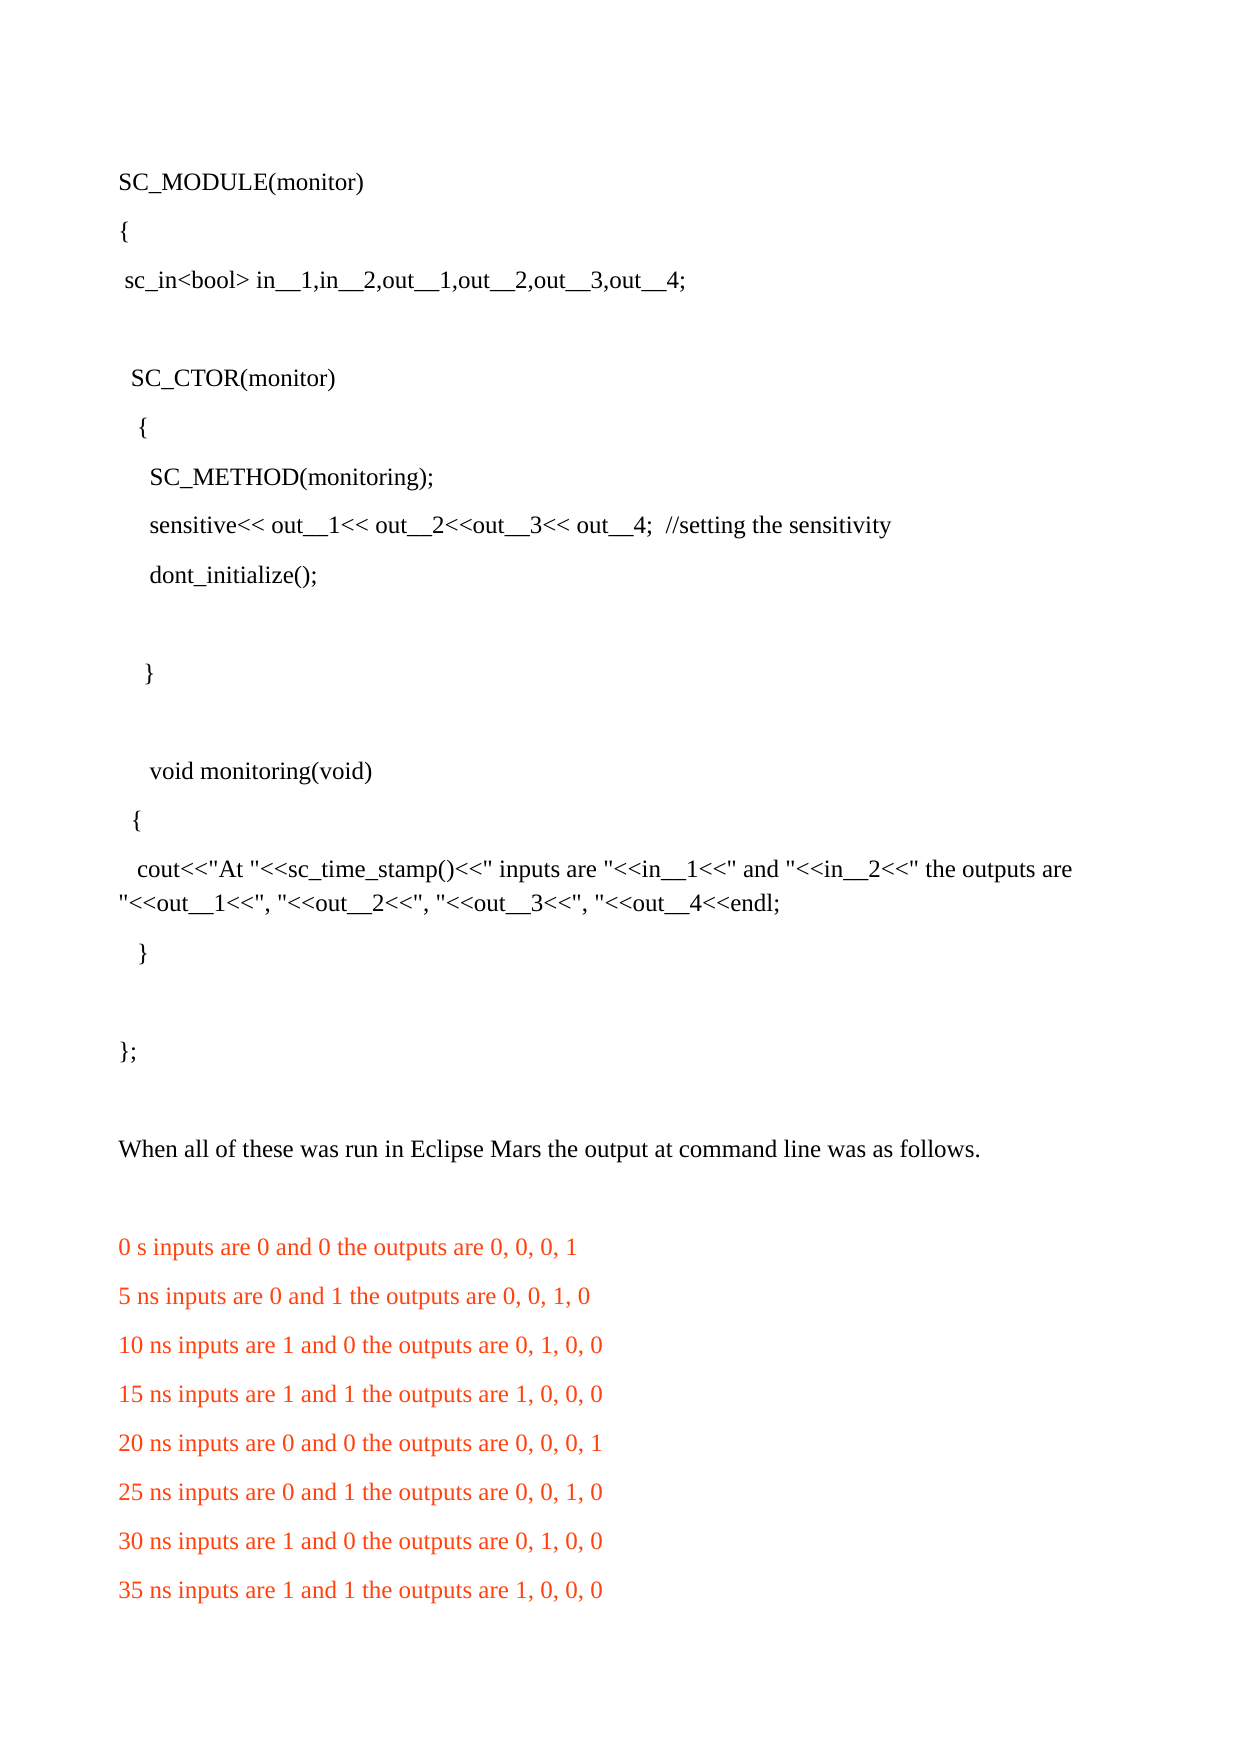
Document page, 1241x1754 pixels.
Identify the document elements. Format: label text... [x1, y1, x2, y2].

text { [118, 805, 1122, 834]
text 35 ns inputs are 1 and 1 the outputs are 1, 0, 0, 0 [118, 1575, 1122, 1604]
text void monitoring(void) [118, 756, 1122, 785]
text SC_CTOR(monitor) [118, 363, 1122, 392]
text dont_initialize(); [118, 560, 1122, 588]
text } [118, 938, 1122, 966]
text 30 ns inputs are 1 and 0 the outputs are 0, 1, 0, 0 [118, 1526, 1122, 1555]
text cout<<"At "<<sc_time_stamp()<<" inputs are "<<in__1<<" and "<<in__2<<" the outputs are "<<out__1<<", "<<out__2<<", "<<out__3<<", "<<out__4<<endl; [118, 854, 1122, 917]
text When all of these was run in Eclipse Mars the output at command line was as follows. [118, 1134, 1122, 1163]
text 20 ns inputs are 0 and 0 the outputs are 0, 0, 0, 1 [118, 1428, 1122, 1457]
text 0 s inputs are 0 and 0 the outputs are 0, 0, 0, 1 [118, 1232, 1122, 1261]
text 10 ns inputs are 1 and 0 the outputs are 0, 1, 0, 0 [118, 1330, 1122, 1359]
text sc_in<bool> in__1,in__2,out__1,out__2,out__3,out__4; [118, 265, 1122, 294]
text sensitive<< out__1<< out__2<<out__3<< out__4; //setting the sensitivity [118, 511, 1122, 539]
text SC_MODULE(monitor) [118, 167, 1122, 196]
text { [118, 216, 1122, 245]
text 25 ns inputs are 0 and 1 the outputs are 0, 0, 1, 0 [118, 1477, 1122, 1506]
text SC_METHOD(monitoring); [118, 462, 1122, 490]
text } [118, 658, 1122, 687]
text }; [118, 1036, 1122, 1064]
text { [118, 412, 1122, 441]
text 5 ns inputs are 0 and 1 the outputs are 0, 0, 1, 0 [118, 1281, 1122, 1310]
text 15 ns inputs are 1 and 1 the outputs are 1, 0, 0, 0 [118, 1379, 1122, 1408]
